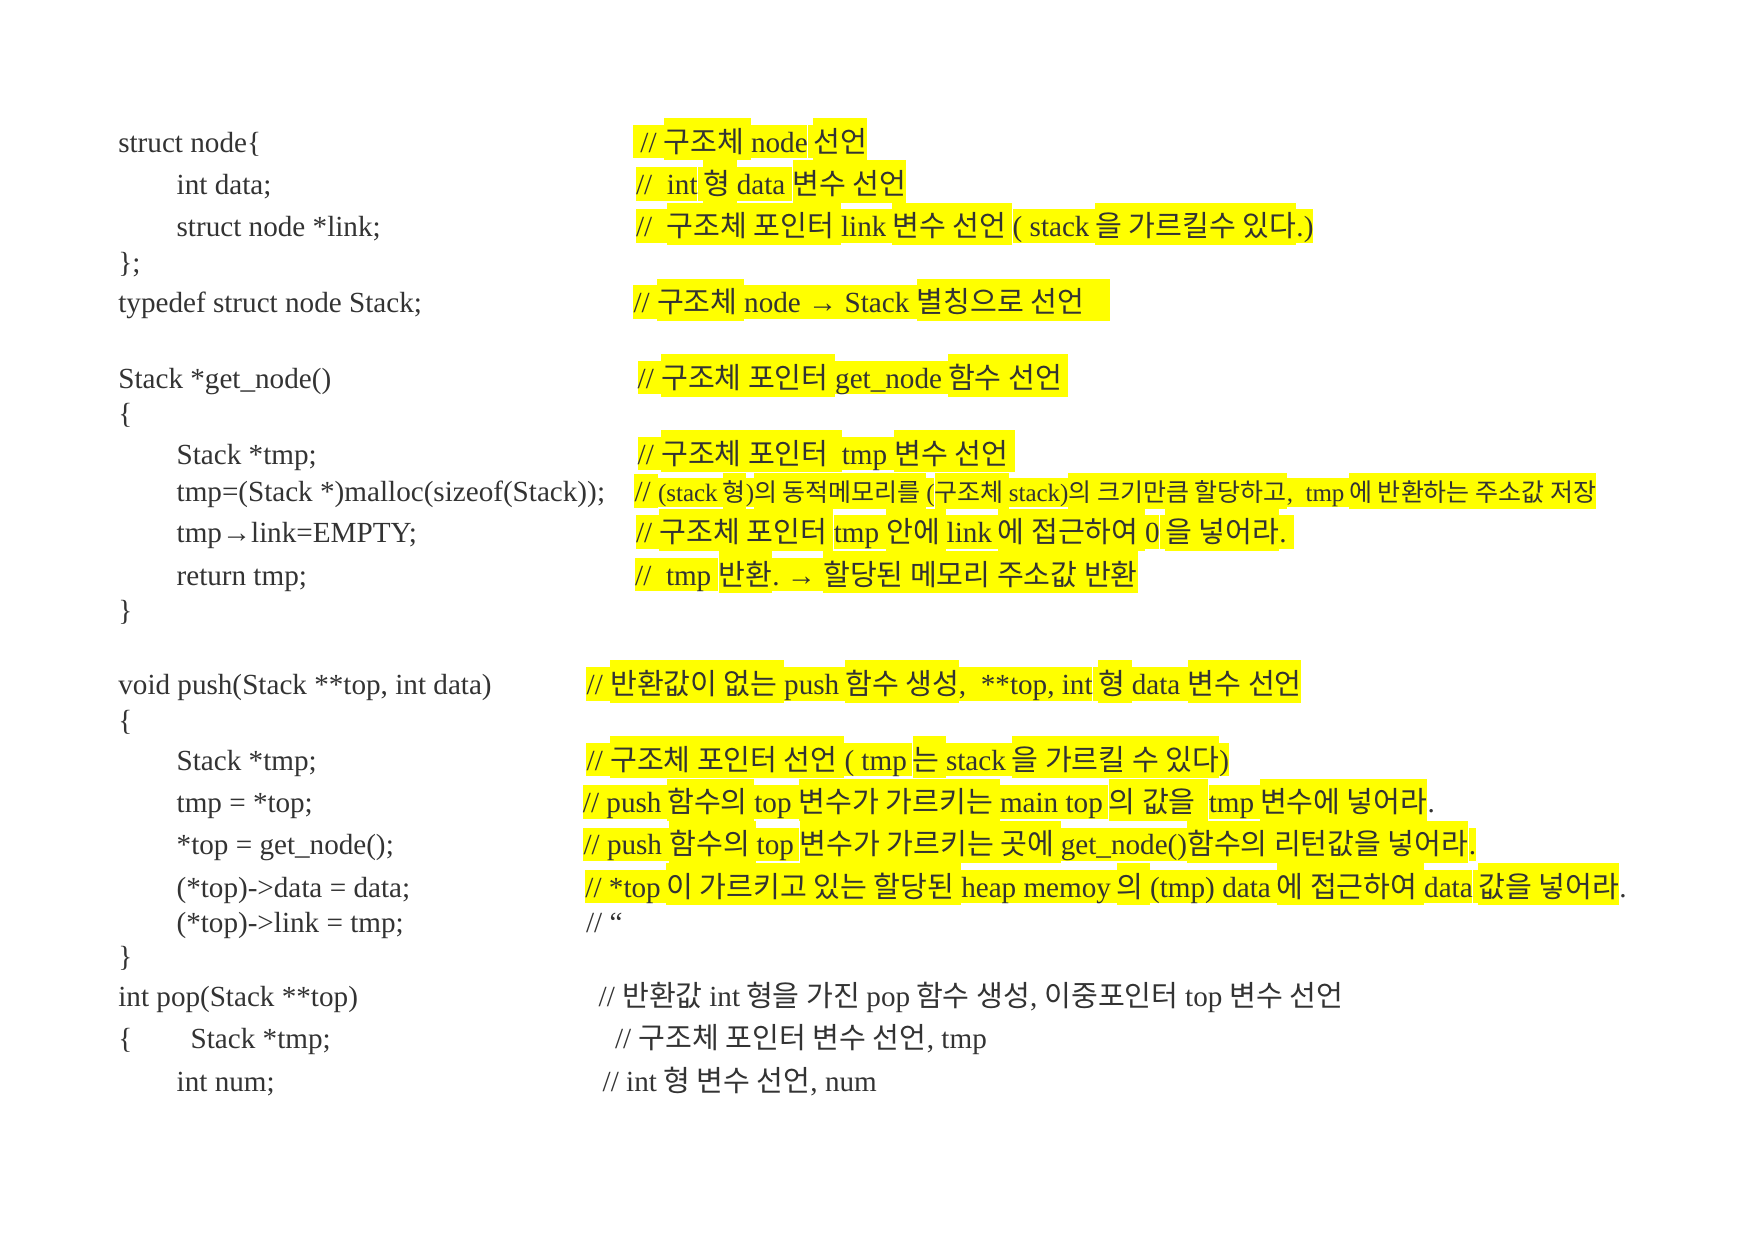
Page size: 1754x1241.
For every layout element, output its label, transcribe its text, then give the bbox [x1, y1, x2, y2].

text struct node *link; // 구조체 포인터 link변수 선언 ( stack을 가르킬수 있다.) [118, 203, 1636, 245]
text int data; // int형 data 변수 선언 [118, 160, 1636, 203]
text tmp=(Stack *)malloc(sizeof(Stack)); // (stack형)의 동적메모리를 (구조체stack)의 크기만큼 할당하고, tmp에 반환하는 주소값 저장 [118, 472, 1636, 509]
text } [118, 939, 1636, 972]
text return tmp; // tmp 반환. → 할당된 메모리 주소값 반환 [118, 551, 1636, 593]
text { [118, 397, 1636, 430]
text (*top)->data = data; // *top이 가르키고 있는 할당된 heap memoy의 (tmp) data에 접근하여 data값을 넣어라. [118, 863, 1636, 905]
text Stack *tmp; // 구조체 포인터 tmp 변수 선언 [118, 430, 1636, 472]
text typedef struct node Stack; // 구조체 node → Stack 별칭으로 선언 [118, 278, 1636, 321]
text struct node{ // 구조체 node선언 [118, 118, 1636, 160]
text } [118, 593, 1636, 627]
text { [118, 703, 1636, 736]
text tmp = *top; // push함수의 top 변수가 가르키는 main top의 값을 tmp변수에 넣어라. [118, 778, 1636, 821]
text { Stack *tmp; // 구조체 포인터 변수 선언, tmp [118, 1015, 1636, 1057]
text (*top)->link = tmp; // “ [118, 905, 1636, 939]
text Stack *tmp; // 구조체 포인터 선언 ( tmp는 stack을 가르킬 수 있다) [118, 736, 1636, 778]
text tmp→link=EMPTY; // 구조체 포인터 tmp 안에 link에 접근하여 0을 넣어라. [118, 509, 1636, 551]
text int num; // int형 변수 선언, num [118, 1057, 1636, 1099]
text Stack *get_node() // 구조체 포인터 get_node함수 선언 [118, 354, 1636, 397]
text int pop(Stack **top) // 반환값 int형을 가진 pop함수 생성, 이중포인터 top 변수 선언 [118, 972, 1636, 1015]
text void push(Stack **top, int data) // 반환값이 없는 push함수 생성, **top, int형 data 변수 선언 [118, 660, 1636, 703]
text }; [118, 245, 1636, 278]
text *top = get_node(); // push 함수의 top변수가 가르키는 곳에 get_node()함수의 리턴값을 넣어라. [118, 821, 1636, 863]
